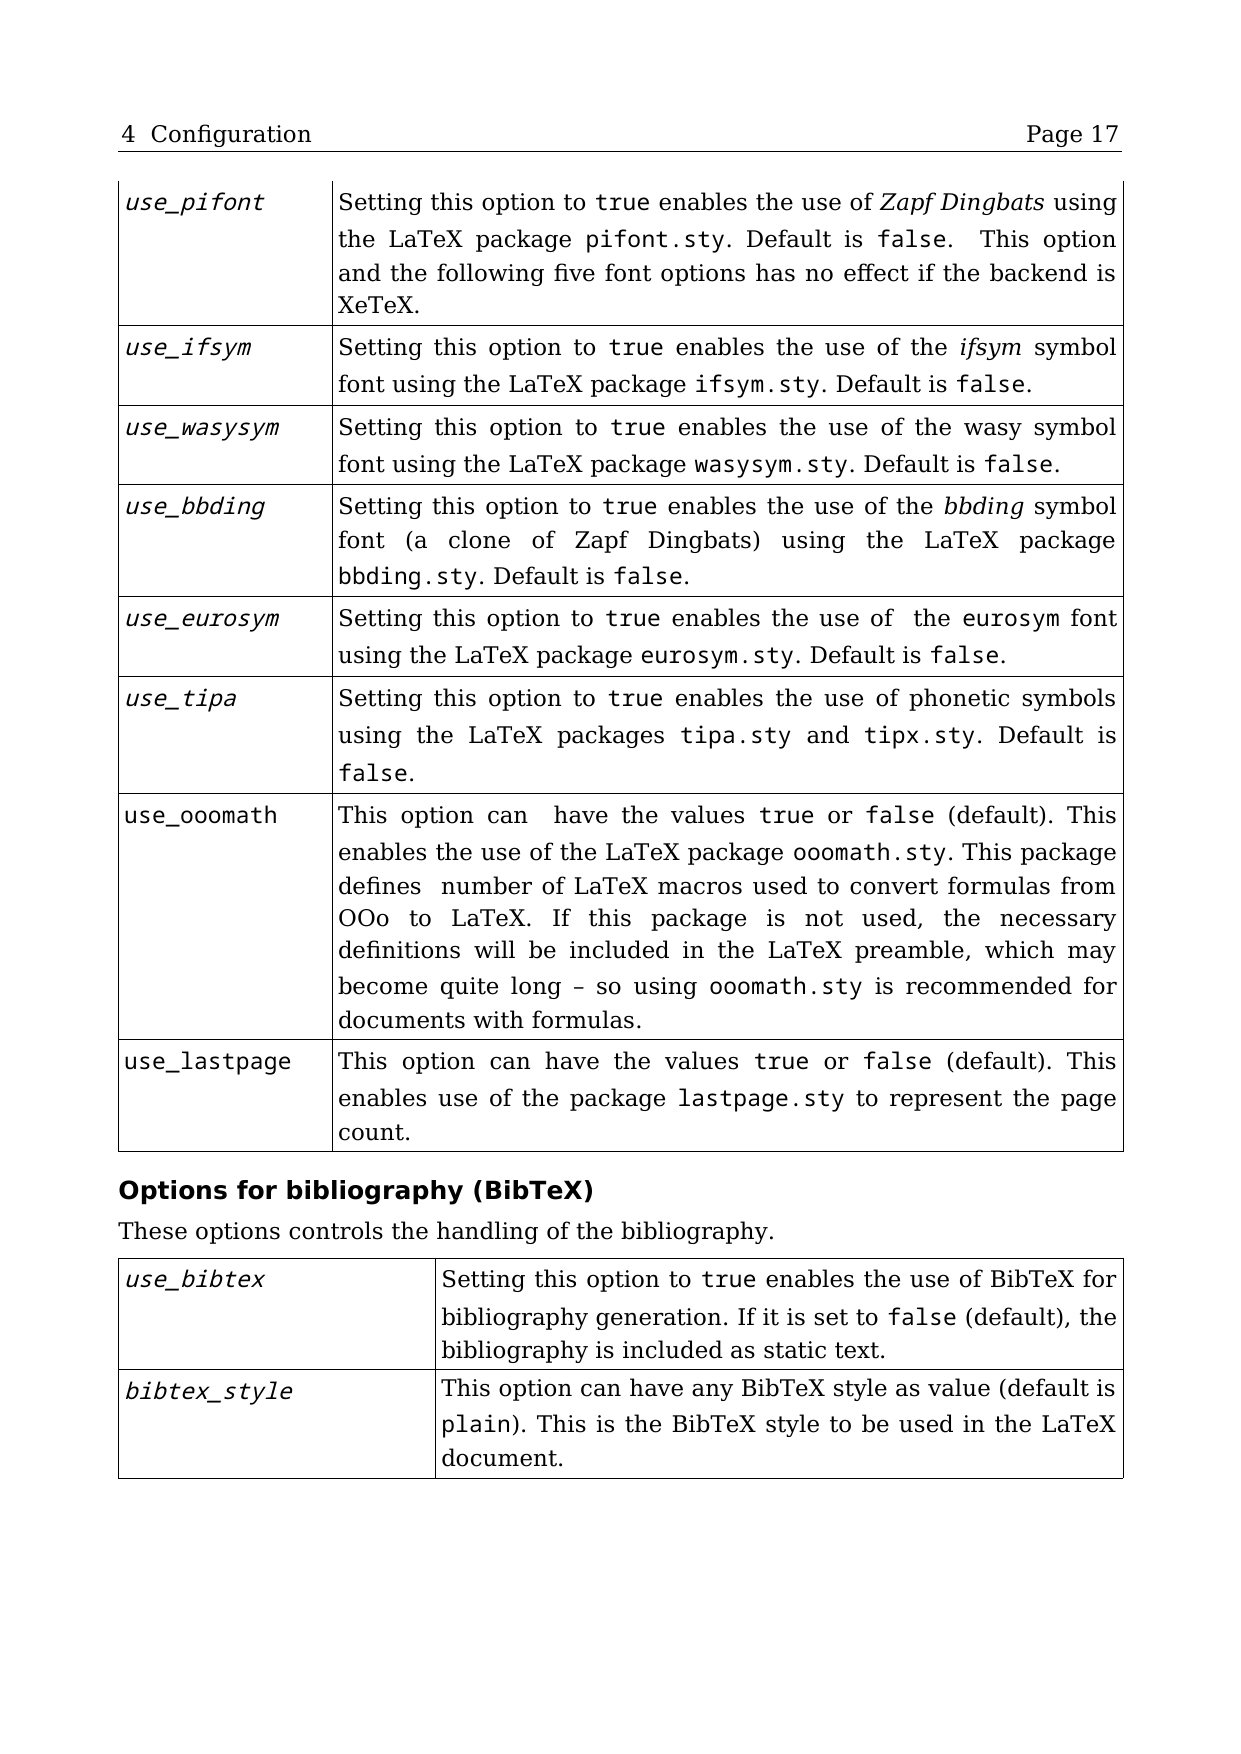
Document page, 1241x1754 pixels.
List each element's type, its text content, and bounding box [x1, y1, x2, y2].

table_cell use_lastpage [119, 1040, 332, 1151]
table_header Setting this option to true enables the use of BibTeX for bibliography generation. If it is set to false (default), the bibliography is included as static text. [436, 1259, 1123, 1369]
table_header use_bibtex [119, 1259, 435, 1369]
table_cell bibtex_style [119, 1370, 435, 1478]
table_cell use_pifont [119, 181, 332, 325]
table_cell use_tipa [119, 677, 332, 793]
table_cell use_bbding [119, 485, 332, 596]
table_cell Setting this option to true enables the use of the bbding symbol font (a clone of Zapf Dingbats) using the LaTeX package bbding.sty. Default is false. [333, 485, 1123, 596]
table_cell Setting this option to true enables the use of the ifsym symbol font using the LaTeX package ifsym.sty. Default is false. [333, 326, 1123, 405]
table_cell Setting this option to true enables the use of Zapf Dingbats using the LaTeX package pifont.sty. Default is false. This option and the following five font options has no effect if the backend is XeTeX. [333, 181, 1123, 325]
table_cell This option can have any BibTeX style as value (default is plain). This is the BibTeX style to be used in the LaTeX document. [436, 1370, 1123, 1478]
table_cell use_eurosym [119, 597, 332, 676]
table_cell Setting this option to true enables the use of phonetic symbols using the LaTeX packages tipa.sty and tipx.sty. Default is false. [333, 677, 1123, 793]
subtitle Options for bibliography (BibTeX) [118, 1177, 1122, 1206]
table_cell Setting this option to true enables the use of the wasy symbol font using the LaTeX package wasysym.sty. Default is false. [333, 406, 1123, 484]
text These options controls the handling of the bibliography. [118, 1218, 1122, 1245]
table_cell This option can have the values true or false (default). This enables use of the package lastpage.sty to represent the page count. [333, 1040, 1123, 1151]
table_cell use_ifsym [119, 326, 332, 405]
table_cell This option can have the values true or false (default). This enables the use of the LaTeX package ooomath.sty. This package defines number of LaTeX macros used to convert formulas from OOo to LaTeX. If this package is not used, the necessary definitions will be included in the LaTeX preamble, which may become quite long – so using ooomath.sty is recommended for documents with formulas. [333, 794, 1123, 1039]
table_cell use_wasysym [119, 406, 332, 484]
table_cell Setting this option to true enables the use of the eurosym font using the LaTeX package eurosym.sty. Default is false. [333, 597, 1123, 676]
table_cell use_ooomath [119, 794, 332, 1039]
